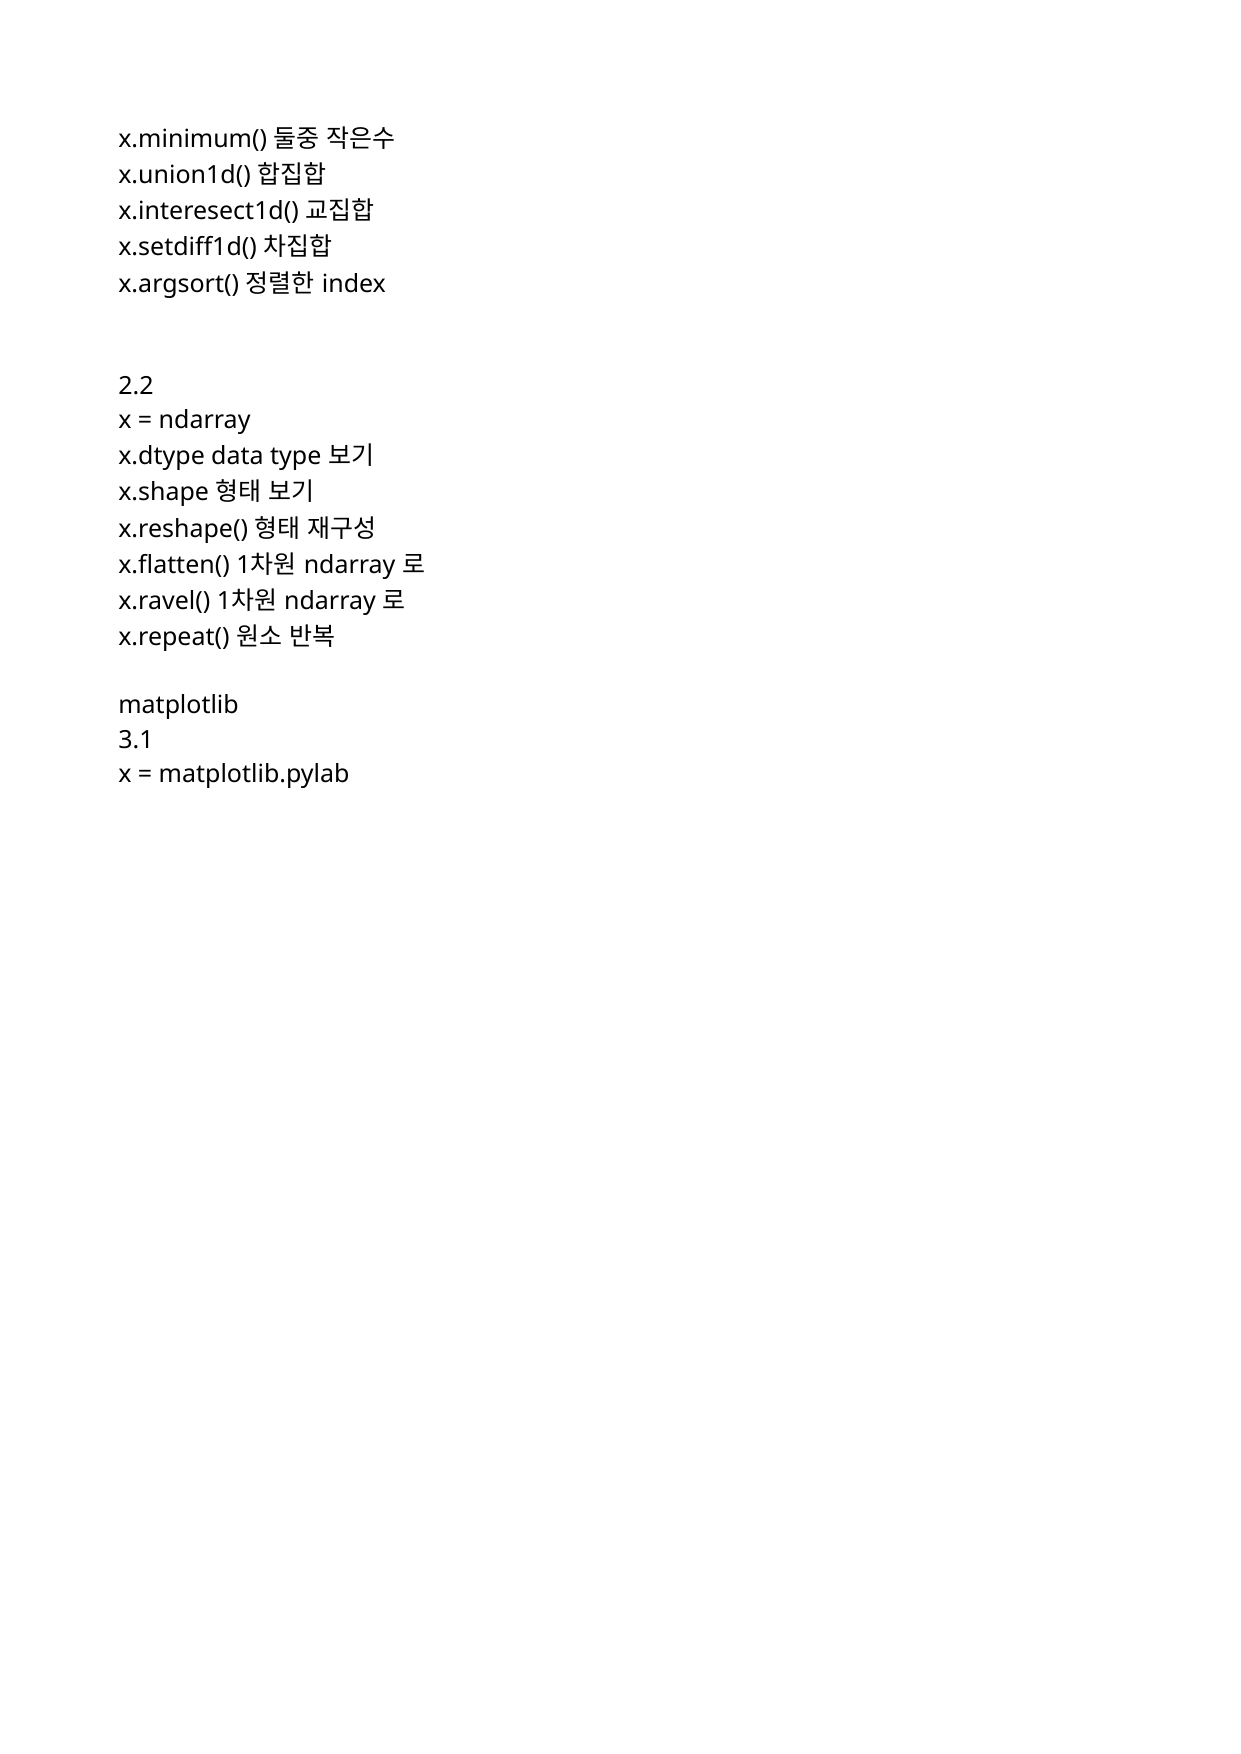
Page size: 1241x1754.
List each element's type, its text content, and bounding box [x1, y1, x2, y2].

text x.interesect1d() 교집합 [118, 191, 1122, 227]
text 3.1 [118, 721, 1122, 755]
text x = matplotlib.pylab [118, 755, 1122, 789]
text x.union1d() 합집합 [118, 154, 1122, 191]
text x.ravel() 1차원 ndarray 로 [118, 581, 1122, 617]
text x.reshape() 형태 재구성 [118, 508, 1122, 544]
text 2.2 [118, 367, 1122, 402]
text matplotlib [118, 687, 1122, 721]
text x.repeat() 원소 반복 [118, 617, 1122, 653]
text x.shape 형태 보기 [118, 472, 1122, 508]
text x.flatten() 1차원 ndarray 로 [118, 544, 1122, 581]
text x.setdiff1d() 차집합 [118, 227, 1122, 263]
text x = ndarray [118, 402, 1122, 436]
text x.argsort() 정렬한 index [118, 263, 1122, 299]
text x.minimum() 둘중 작은수 [118, 118, 1122, 154]
text x.dtype data type 보기 [118, 436, 1122, 472]
